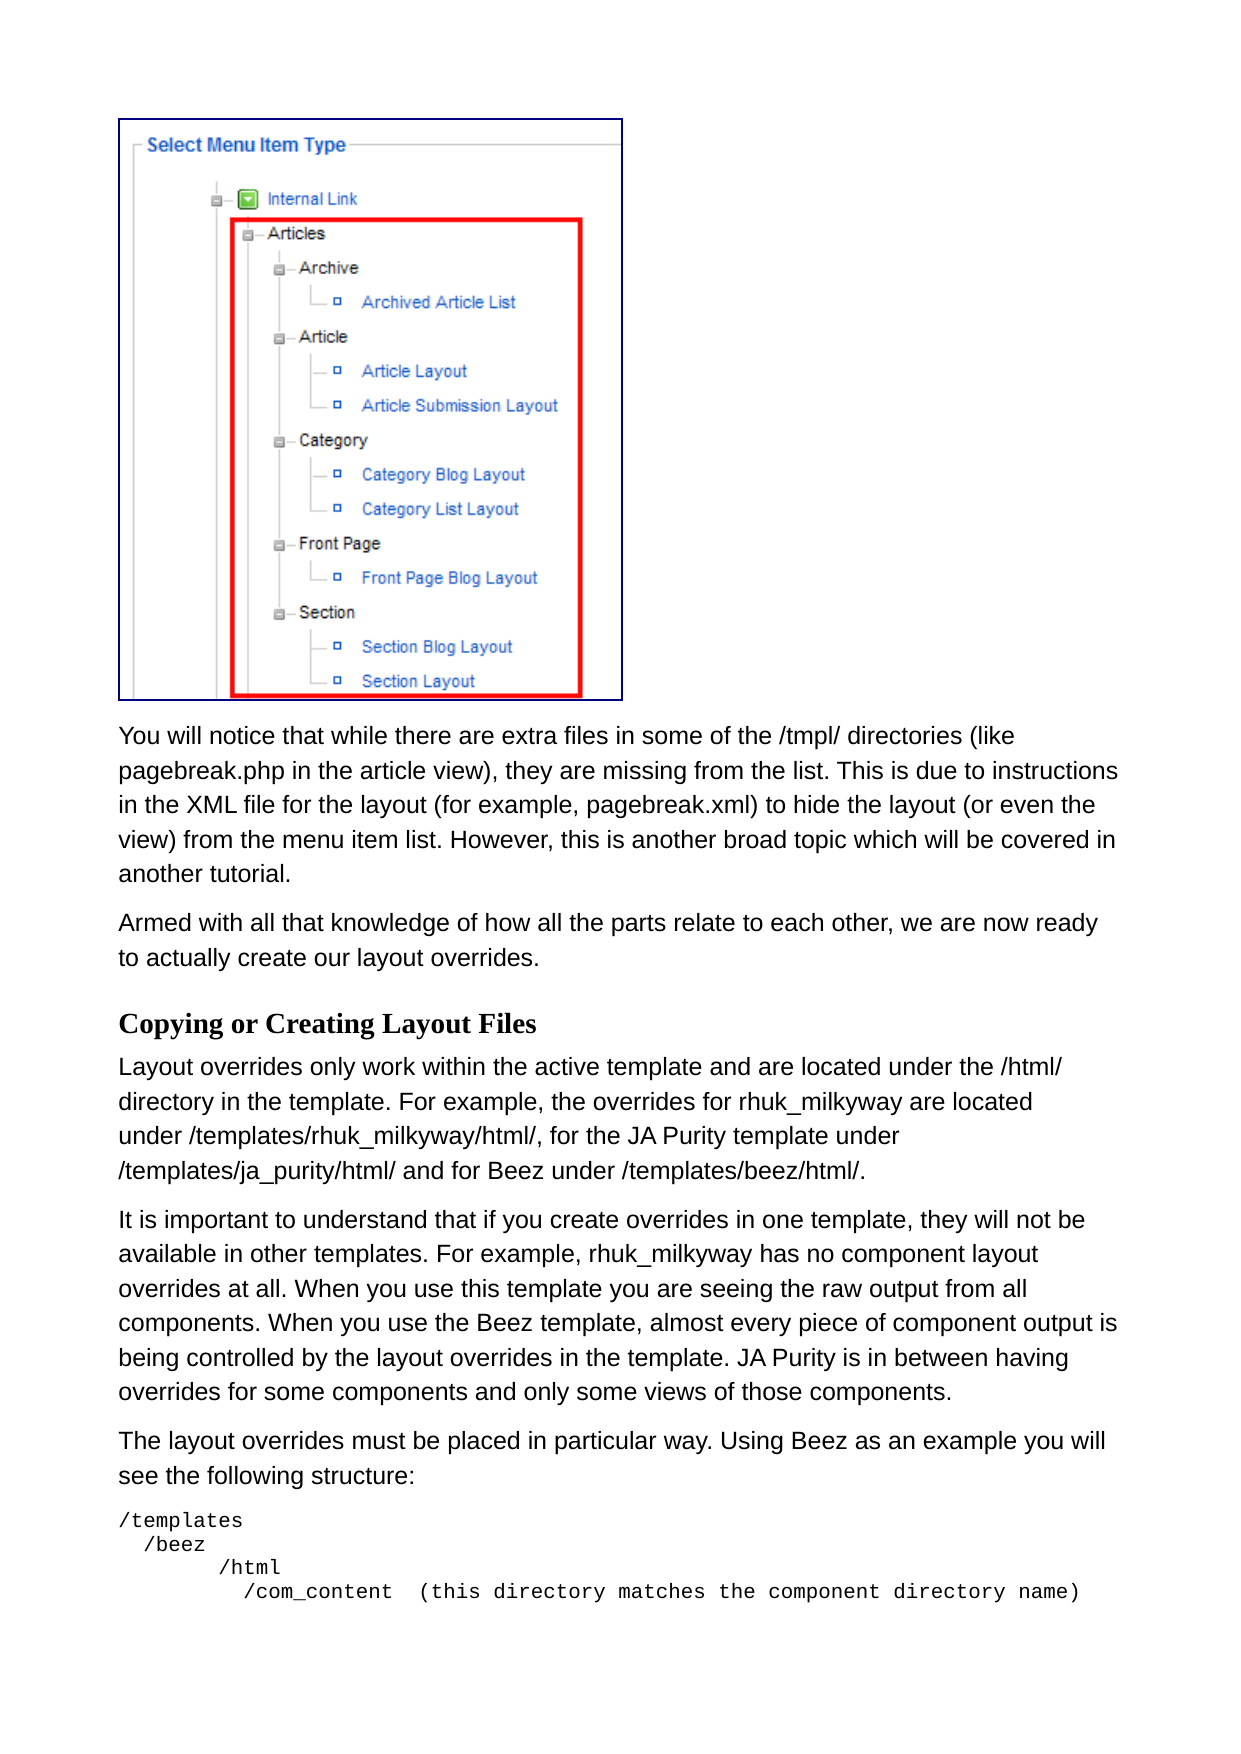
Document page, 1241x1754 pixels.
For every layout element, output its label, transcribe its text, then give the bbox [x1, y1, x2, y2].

text The layout overrides must be placed in particular way. Using Beez as an example you will see the following structure: [118, 1426, 1122, 1489]
text /beez [118, 1533, 1122, 1557]
text /html [118, 1557, 1122, 1581]
subtitle Copying or Creating Layout Files [118, 1006, 1122, 1040]
text Armed with all that knowledge of how all the parts relate to each other, we are now ready to actually create our layout overrides. [118, 908, 1122, 971]
picture [120, 120, 621, 699]
text Layout overrides only work within the active template and are located under the /html/ directory in the template. For example, the overrides for rhuk_milkyway are located under /templates/rhuk_milkyway/html/, for the JA Purity template under /templates/ja_purity/html/ and for Beez under /templates/beez/html/. [118, 1052, 1122, 1184]
text It is important to understand that if you create overrides in one template, they will not be available in other templates. For example, rhuk_milkyway has no component layout overrides at all. When you use this template you are seeing the raw output from all components. When you use the Beez template, almost every piece of component output is being controlled by the layout overrides in the template. JA Purity is in between having overrides for some components and only some views of those components. [118, 1205, 1122, 1406]
text /com_content (this directory matches the component directory name) [118, 1581, 1122, 1604]
text You will notice that while there are extra files in some of the /tmpl/ directories (like pagebreak.php in the article view), they are missing from the list. This is due to instructions in the XML file for the layout (for example, pagebreak.xml) to hide the layout (or even the view) from the menu item list. However, this is another broad topic which will be covered in another tutorial. [118, 721, 1122, 888]
text /templates [118, 1510, 1122, 1533]
